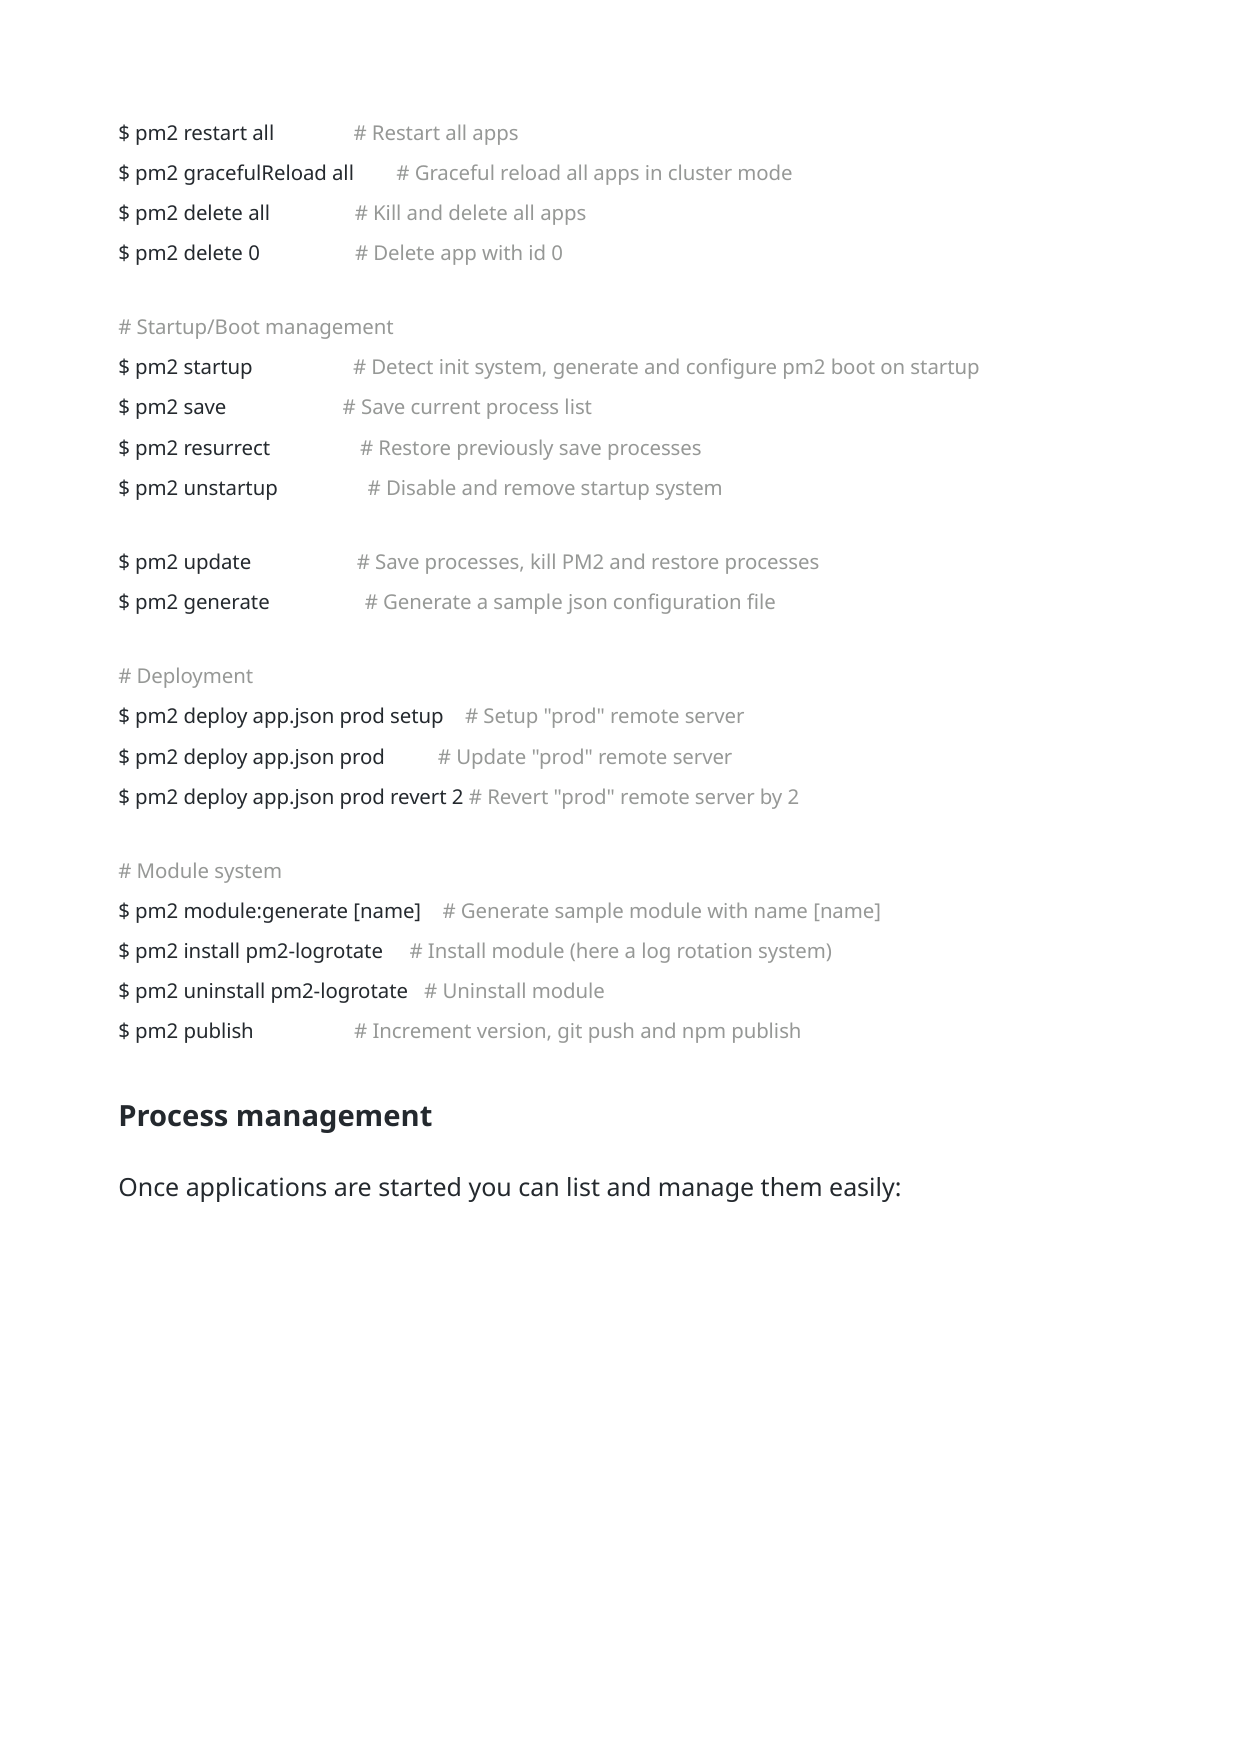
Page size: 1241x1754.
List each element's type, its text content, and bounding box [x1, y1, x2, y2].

text $ pm2 resurrect # Restore previously save processes [118, 433, 1122, 461]
text $ pm2 uninstall pm2-logrotate # Uninstall module [118, 977, 1122, 1005]
text $ pm2 delete all # Kill and delete all apps [118, 198, 1122, 226]
text # Deployment [118, 662, 1122, 690]
text $ pm2 update # Save processes, kill PM2 and restore processes [118, 548, 1122, 575]
text $ pm2 gracefulReload all # Graceful reload all apps in cluster mode [118, 158, 1122, 186]
text $ pm2 publish # Increment version, git push and npm publish [118, 1017, 1122, 1045]
text $ pm2 module:generate [name] # Generate sample module with name [name] [118, 897, 1122, 924]
text $ pm2 deploy app.json prod revert 2 # Revert "prod" remote server by 2 [118, 782, 1122, 810]
text # Startup/Boot management [118, 313, 1122, 341]
subtitle Process management [118, 1095, 1122, 1134]
text $ pm2 save # Save current process list [118, 393, 1122, 421]
text $ pm2 deploy app.json prod # Update "prod" remote server [118, 742, 1122, 770]
text $ pm2 unstartup # Disable and remove startup system [118, 473, 1122, 501]
text $ pm2 restart all # Restart all apps [118, 118, 1122, 146]
text # Module system [118, 857, 1122, 884]
text $ pm2 delete 0 # Delete app with id 0 [118, 238, 1122, 266]
text $ pm2 deploy app.json prod setup # Setup "prod" remote server [118, 702, 1122, 730]
text Once applications are started you can list and manage them easily: [118, 1169, 1122, 1203]
text $ pm2 generate # Generate a sample json configuration file [118, 588, 1122, 615]
text $ pm2 install pm2-logrotate # Install module (here a log rotation system) [118, 937, 1122, 965]
text $ pm2 startup # Detect init system, generate and configure pm2 boot on startup [118, 353, 1122, 381]
